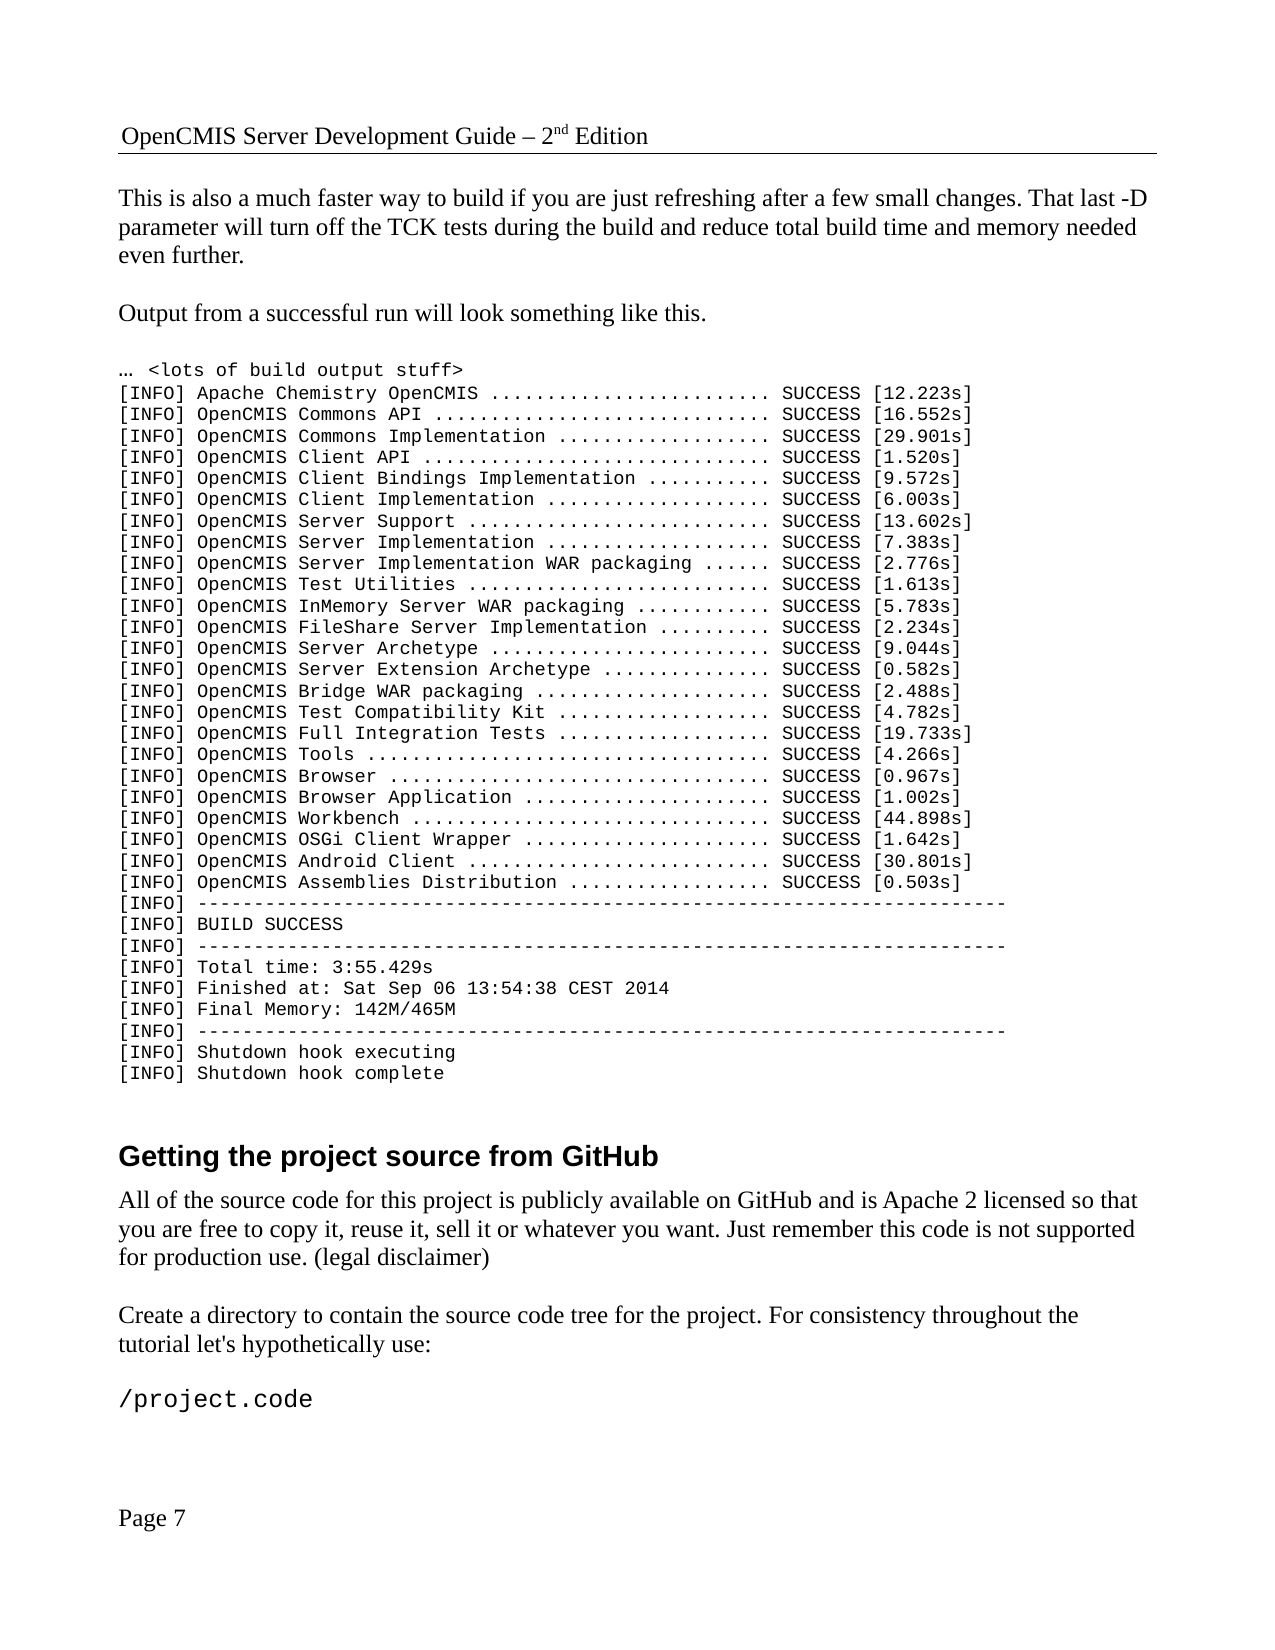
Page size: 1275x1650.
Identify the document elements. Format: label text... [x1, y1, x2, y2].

list Output from a successful run will look something like this. [118, 298, 1157, 327]
list [INFO] OpenCMIS Client Implementation .................... SUCCESS [6.003s] [118, 490, 1157, 511]
list [INFO] OpenCMIS Commons Implementation ................... SUCCESS [29.901s] [118, 426, 1157, 448]
list [INFO] Final Memory: 142M/465M [118, 1000, 1157, 1021]
list [INFO] OpenCMIS Client Bindings Implementation ........... SUCCESS [9.572s] [118, 469, 1157, 490]
list [INFO] OpenCMIS Tools .................................... SUCCESS [4.266s] [118, 745, 1157, 766]
list [INFO] Apache Chemistry OpenCMIS ......................... SUCCESS [12.223s] [118, 384, 1157, 405]
list [INFO] OpenCMIS Client API ............................... SUCCESS [1.520s] [118, 448, 1157, 469]
list [INFO] OpenCMIS Android Client ........................... SUCCESS [30.801s] [118, 851, 1157, 873]
list [INFO] OpenCMIS OSGi Client Wrapper ...................... SUCCESS [1.642s] [118, 830, 1157, 851]
list [INFO] OpenCMIS Browser .................................. SUCCESS [0.967s] [118, 766, 1157, 788]
list [INFO] Finished at: Sat Sep 06 13:54:38 CEST 2014 [118, 979, 1157, 1000]
subtitle Getting the project source from GitHub [118, 1139, 1157, 1172]
list [INFO] OpenCMIS Full Integration Tests ................... SUCCESS [19.733s] [118, 724, 1157, 745]
list [INFO] BUILD SUCCESS [118, 915, 1157, 936]
list [INFO] OpenCMIS Test Utilities ........................... SUCCESS [1.613s] [118, 575, 1157, 596]
list [INFO] OpenCMIS FileShare Server Implementation .......... SUCCESS [2.234s] [118, 618, 1157, 639]
list [INFO] OpenCMIS Workbench ................................ SUCCESS [44.898s] [118, 809, 1157, 830]
list [INFO] Shutdown hook executing [118, 1043, 1157, 1064]
list [INFO] OpenCMIS Server Archetype ......................... SUCCESS [9.044s] [118, 639, 1157, 660]
list [INFO] OpenCMIS Assemblies Distribution .................. SUCCESS [0.503s] [118, 873, 1157, 894]
list [INFO] ------------------------------------------------------------------------ [118, 1021, 1157, 1043]
list All of the source code for this project is publicly available on GitHub and is Apache 2 licensed so that you are free to copy it, reuse it, sell it or whatever you want. Just remember this code is not supported for production use. (legal disclaimer) [118, 1185, 1157, 1271]
list [INFO] OpenCMIS Server Support ........................... SUCCESS [13.602s] [118, 511, 1157, 533]
list [INFO] ------------------------------------------------------------------------ [118, 894, 1157, 915]
list [INFO] OpenCMIS Bridge WAR packaging ..................... SUCCESS [2.488s] [118, 681, 1157, 703]
list [INFO] OpenCMIS InMemory Server WAR packaging ............ SUCCESS [5.783s] [118, 596, 1157, 618]
list [INFO] OpenCMIS Server Implementation WAR packaging ...... SUCCESS [2.776s] [118, 554, 1157, 575]
list [INFO] OpenCMIS Browser Application ...................... SUCCESS [1.002s] [118, 788, 1157, 809]
list Create a directory to contain the source code tree for the project. For consistency throughout the tutorial let's hypothetically use: [118, 1300, 1157, 1357]
list [INFO] Total time: 3:55.429s [118, 958, 1157, 979]
list [INFO] OpenCMIS Server Implementation .................... SUCCESS [7.383s] [118, 533, 1157, 554]
list [INFO] OpenCMIS Test Compatibility Kit ................... SUCCESS [4.782s] [118, 703, 1157, 724]
list [INFO] ------------------------------------------------------------------------ [118, 936, 1157, 958]
list … <lots of build output stuff> [118, 356, 1157, 384]
list [INFO] OpenCMIS Commons API .............................. SUCCESS [16.552s] [118, 405, 1157, 426]
list [INFO] Shutdown hook complete [118, 1064, 1157, 1085]
list /project.code [118, 1386, 1157, 1414]
list This is also a much faster way to build if you are just refreshing after a few small changes. That last -D parameter will turn off the TCK tests during the build and reduce total build time and memory needed even further. [118, 183, 1157, 269]
list [INFO] OpenCMIS Server Extension Archetype ............... SUCCESS [0.582s] [118, 660, 1157, 681]
